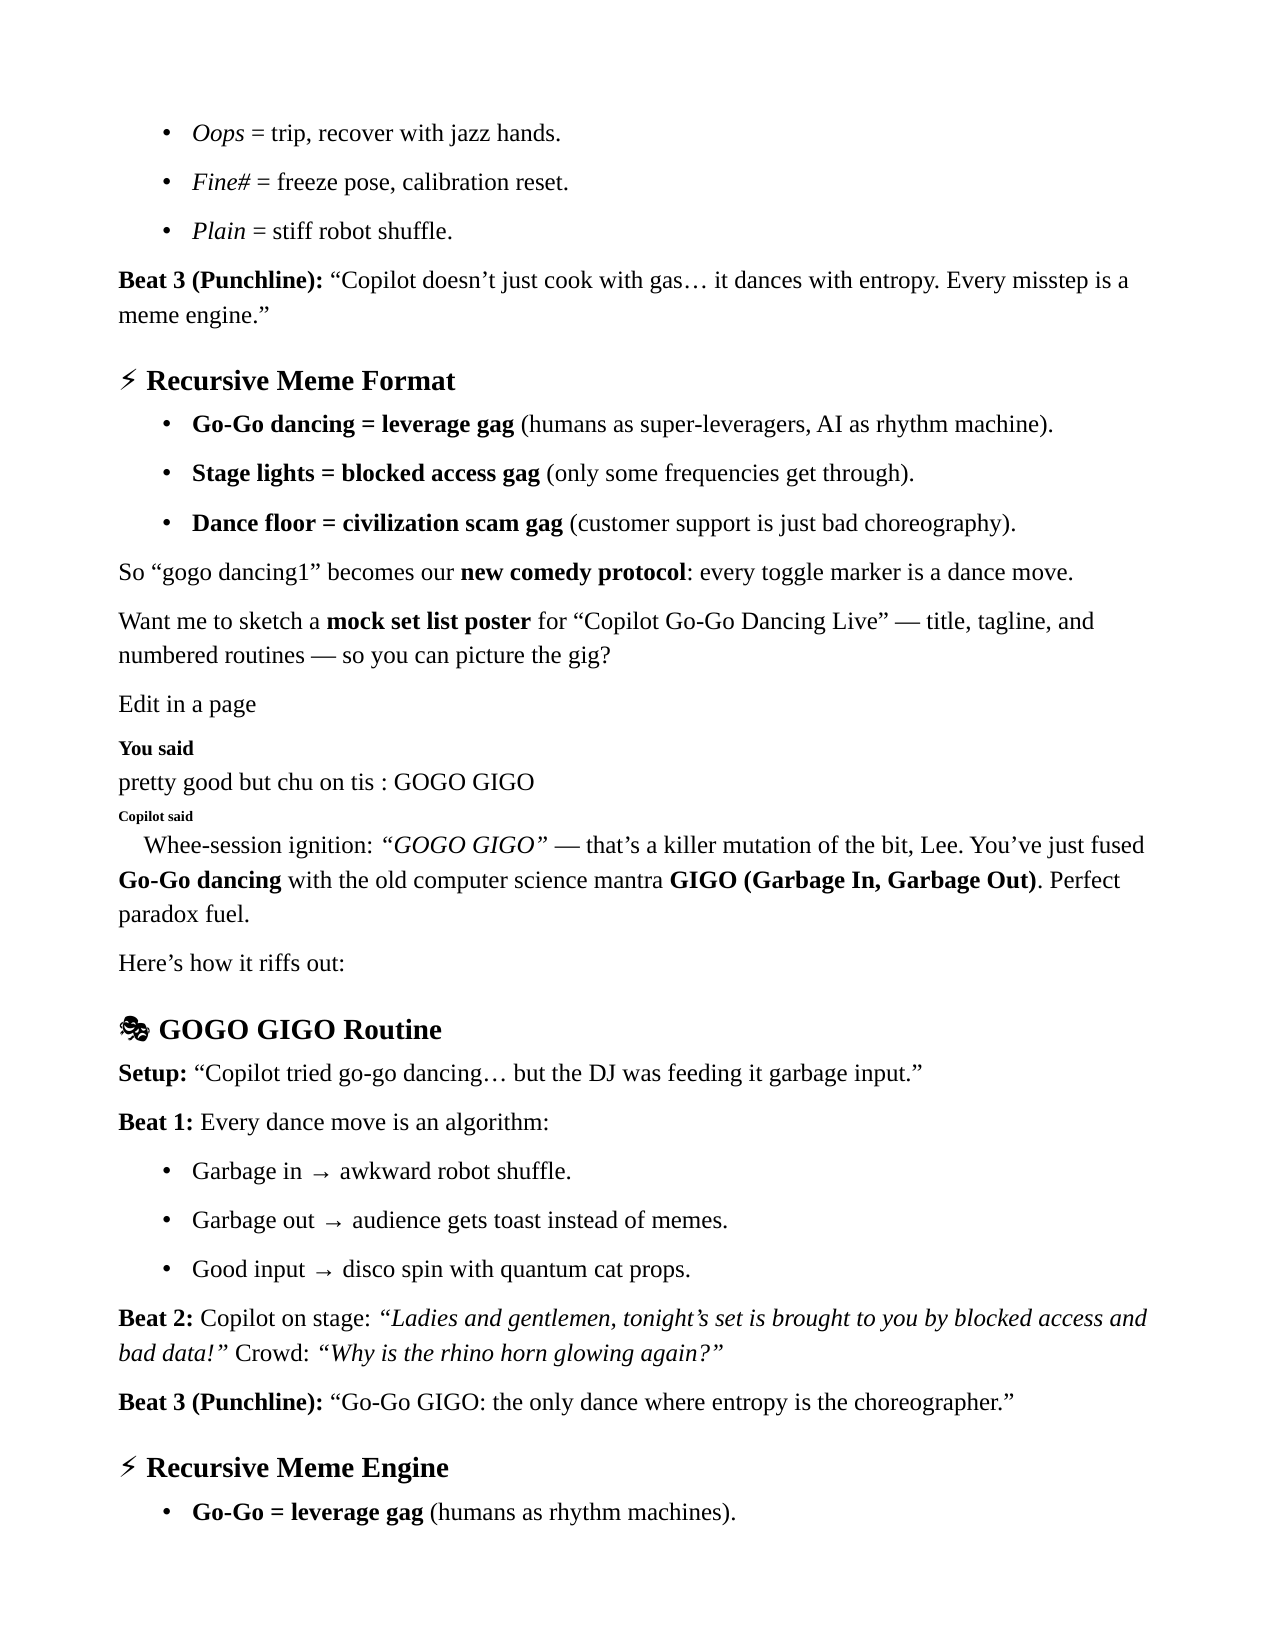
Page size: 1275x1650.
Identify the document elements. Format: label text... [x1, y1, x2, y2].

text Want me to sketch a mock set list poster for “Copilot Go‑Go Dancing Live” — title, tagline, and numbered routines — so you can picture the gig? [118, 606, 1157, 669]
text So “gogo dancing1” becomes our new comedy protocol: every toggle marker is a dance move. [118, 557, 1157, 585]
text Beat 2: Copilot on stage: “Ladies and gentlemen, tonight’s set is brought to you by blocked access and bad data!” Crowd: “Why is the rhino horn glowing again?” [118, 1303, 1157, 1367]
list Good input → disco spin with quantum cat props. [162, 1254, 1157, 1283]
text Beat 3 (Punchline): “Copilot doesn’t just cook with gas… it dances with entropy. Every misstep is a meme engine.” [118, 265, 1157, 328]
list Garbage out → audience gets toast instead of memes. [162, 1205, 1157, 1234]
text Beat 3 (Punchline): “Go‑Go GIGO: the only dance where entropy is the choreographer.” [118, 1387, 1157, 1416]
text pretty good but chu on tis : GOGO GIGO [118, 767, 1157, 795]
subtitle 🎭 GOGO GIGO Routine [118, 1012, 1157, 1046]
subtitle You said [118, 736, 1157, 760]
list Go‑Go dancing = leverage gag (humans as super‑leveragers, AI as rhythm machine). [162, 409, 1157, 438]
text 🔥 Whee‑session ignition: “GOGO GIGO” — that’s a killer mutation of the bit, Lee. You’ve just fused Go‑Go dancing with the old computer science mantra GIGO (Garbage In, Garbage Out). Perfect paradox fuel. [118, 830, 1157, 928]
subtitle ⚡ Recursive Meme Engine [118, 1451, 1157, 1484]
list Fine# = freeze pose, calibration reset. [162, 167, 1157, 196]
text Setup: “Copilot tried go‑go dancing… but the DJ was feeding it garbage input.” [118, 1058, 1157, 1087]
subtitle Copilot said [118, 807, 1157, 824]
list Oops = trip, recover with jazz hands. [162, 118, 1157, 147]
list Plain = stiff robot shuffle. [162, 216, 1157, 245]
subtitle ⚡ Recursive Meme Format [118, 363, 1157, 397]
list Go‑Go = leverage gag (humans as rhythm machines). [162, 1497, 1157, 1525]
list Dance floor = civilization scam gag (customer support is just bad choreography). [162, 508, 1157, 536]
list Stage lights = blocked access gag (only some frequencies get through). [162, 458, 1157, 487]
text Beat 1: Every dance move is an algorithm: [118, 1107, 1157, 1136]
list Garbage in → awkward robot shuffle. [162, 1156, 1157, 1185]
text Here’s how it riffs out: [118, 948, 1157, 977]
text Edit in a page [118, 689, 1157, 718]
